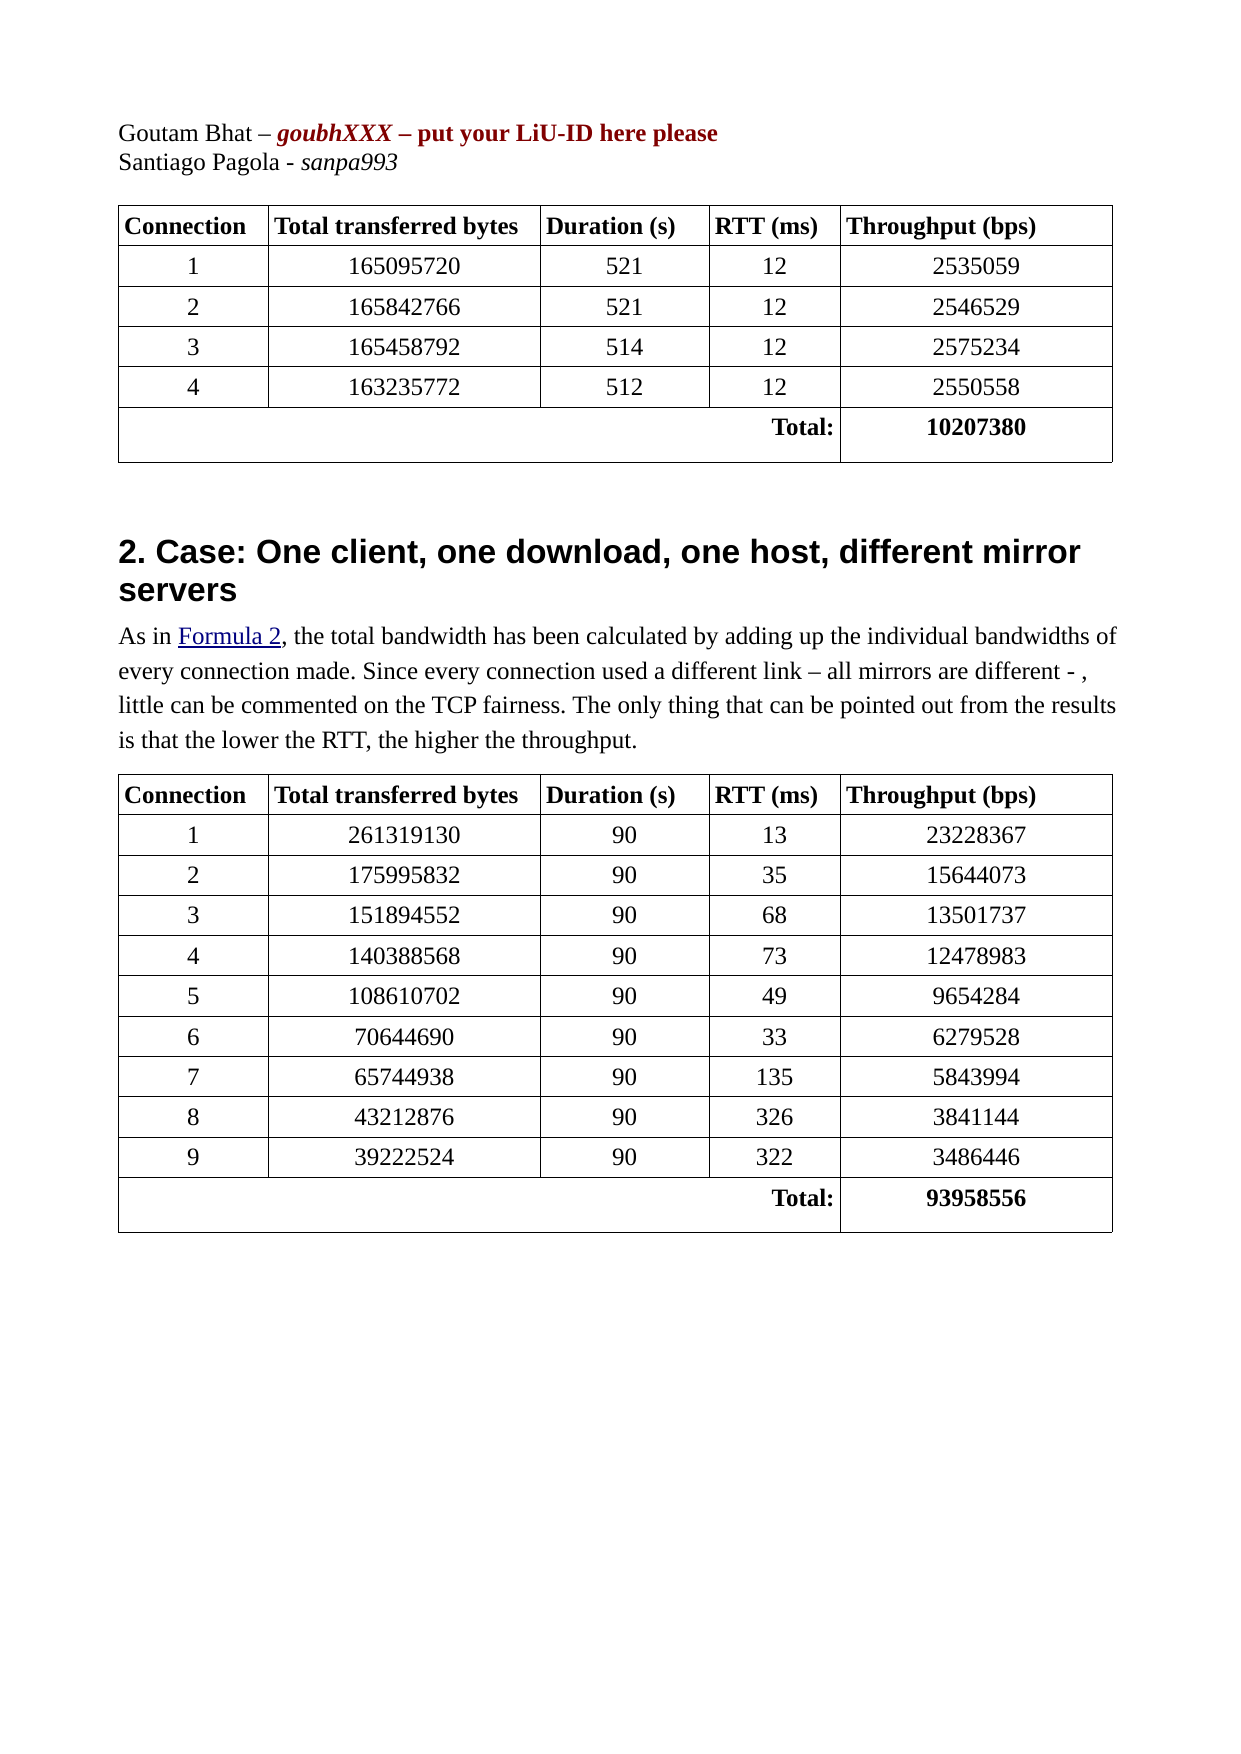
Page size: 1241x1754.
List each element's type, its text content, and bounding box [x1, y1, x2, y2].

table_cell 165458792 [269, 327, 540, 366]
table_cell 90 [541, 815, 709, 854]
table_cell 322 [710, 1138, 840, 1177]
table_cell 3486446 [841, 1138, 1112, 1177]
table_cell 65744938 [269, 1057, 540, 1096]
table_cell 163235772 [269, 367, 540, 407]
table_header Total transferred bytes [269, 206, 540, 245]
table_cell 3 [119, 896, 268, 935]
table_cell Total: [119, 408, 840, 462]
table_cell 165095720 [269, 246, 540, 286]
table_cell 15644073 [841, 856, 1112, 895]
table_cell 108610702 [269, 976, 540, 1016]
table_cell 2535059 [841, 246, 1112, 286]
table_cell 33 [710, 1017, 840, 1056]
subtitle 2. Case: One client, one download, one host, different mirror servers [118, 532, 1122, 609]
table_cell 175995832 [269, 856, 540, 895]
table_cell 140388568 [269, 936, 540, 975]
table_cell 6 [119, 1017, 268, 1056]
table_cell 12 [710, 327, 840, 366]
table_cell 4 [119, 936, 268, 975]
table_cell 13 [710, 815, 840, 854]
table_cell 3 [119, 327, 268, 366]
table_cell 2550558 [841, 367, 1112, 407]
table_cell 521 [541, 287, 709, 326]
table_header Total transferred bytes [269, 775, 540, 814]
table_header Throughput (bps) [841, 775, 1112, 814]
table_cell 12 [710, 287, 840, 326]
table_cell 1 [119, 815, 268, 854]
table_cell 12 [710, 367, 840, 407]
table_cell 90 [541, 896, 709, 935]
table_cell 90 [541, 1097, 709, 1137]
table_header RTT (ms) [710, 206, 840, 245]
table_cell 10207380 [841, 408, 1112, 462]
table_cell 93958556 [841, 1178, 1112, 1232]
table_cell 9654284 [841, 976, 1112, 1016]
table_cell 5 [119, 976, 268, 1016]
table_cell 521 [541, 246, 709, 286]
table_cell 12478983 [841, 936, 1112, 975]
text As in Formula 2, the total bandwidth has been calculated by adding up the individual bandwidths of every connection made. Since every connection used a different link – all mirrors are different - , little can be commented on the TCP fairness. The only thing that can be pointed out from the results is that the lower the RTT, the higher the throughput. [118, 621, 1122, 753]
table_cell 13501737 [841, 896, 1112, 935]
table_cell 23228367 [841, 815, 1112, 854]
table_cell 90 [541, 976, 709, 1016]
table_cell 70644690 [269, 1017, 540, 1056]
table_cell 6279528 [841, 1017, 1112, 1056]
table_cell 151894552 [269, 896, 540, 935]
table_cell 326 [710, 1097, 840, 1137]
table_header Duration (s) [541, 775, 709, 814]
table_cell 2 [119, 856, 268, 895]
table_cell 4 [119, 367, 268, 407]
table_cell 135 [710, 1057, 840, 1096]
table_cell 90 [541, 1017, 709, 1056]
table_cell 39222524 [269, 1138, 540, 1177]
table_cell 3841144 [841, 1097, 1112, 1137]
table_cell 9 [119, 1138, 268, 1177]
table_cell 514 [541, 327, 709, 366]
table_cell 12 [710, 246, 840, 286]
table_cell 73 [710, 936, 840, 975]
table_cell 2546529 [841, 287, 1112, 326]
table_cell 43212876 [269, 1097, 540, 1137]
table_header Connection [119, 775, 268, 814]
table_cell 512 [541, 367, 709, 407]
table_cell 90 [541, 856, 709, 895]
table_cell 90 [541, 1057, 709, 1096]
table_cell 5843994 [841, 1057, 1112, 1096]
table_cell 1 [119, 246, 268, 286]
table_cell Total: [119, 1178, 840, 1232]
table_cell 49 [710, 976, 840, 1016]
table_cell 90 [541, 936, 709, 975]
table_cell 2 [119, 287, 268, 326]
table_cell 165842766 [269, 287, 540, 326]
table_cell 68 [710, 896, 840, 935]
table_cell 35 [710, 856, 840, 895]
table_cell 90 [541, 1138, 709, 1177]
table_header Connection [119, 206, 268, 245]
table_header RTT (ms) [710, 775, 840, 814]
table_cell 261319130 [269, 815, 540, 854]
table_cell 8 [119, 1097, 268, 1137]
table_header Duration (s) [541, 206, 709, 245]
table_cell 7 [119, 1057, 268, 1096]
table_header Throughput (bps) [841, 206, 1112, 245]
table_cell 2575234 [841, 327, 1112, 366]
